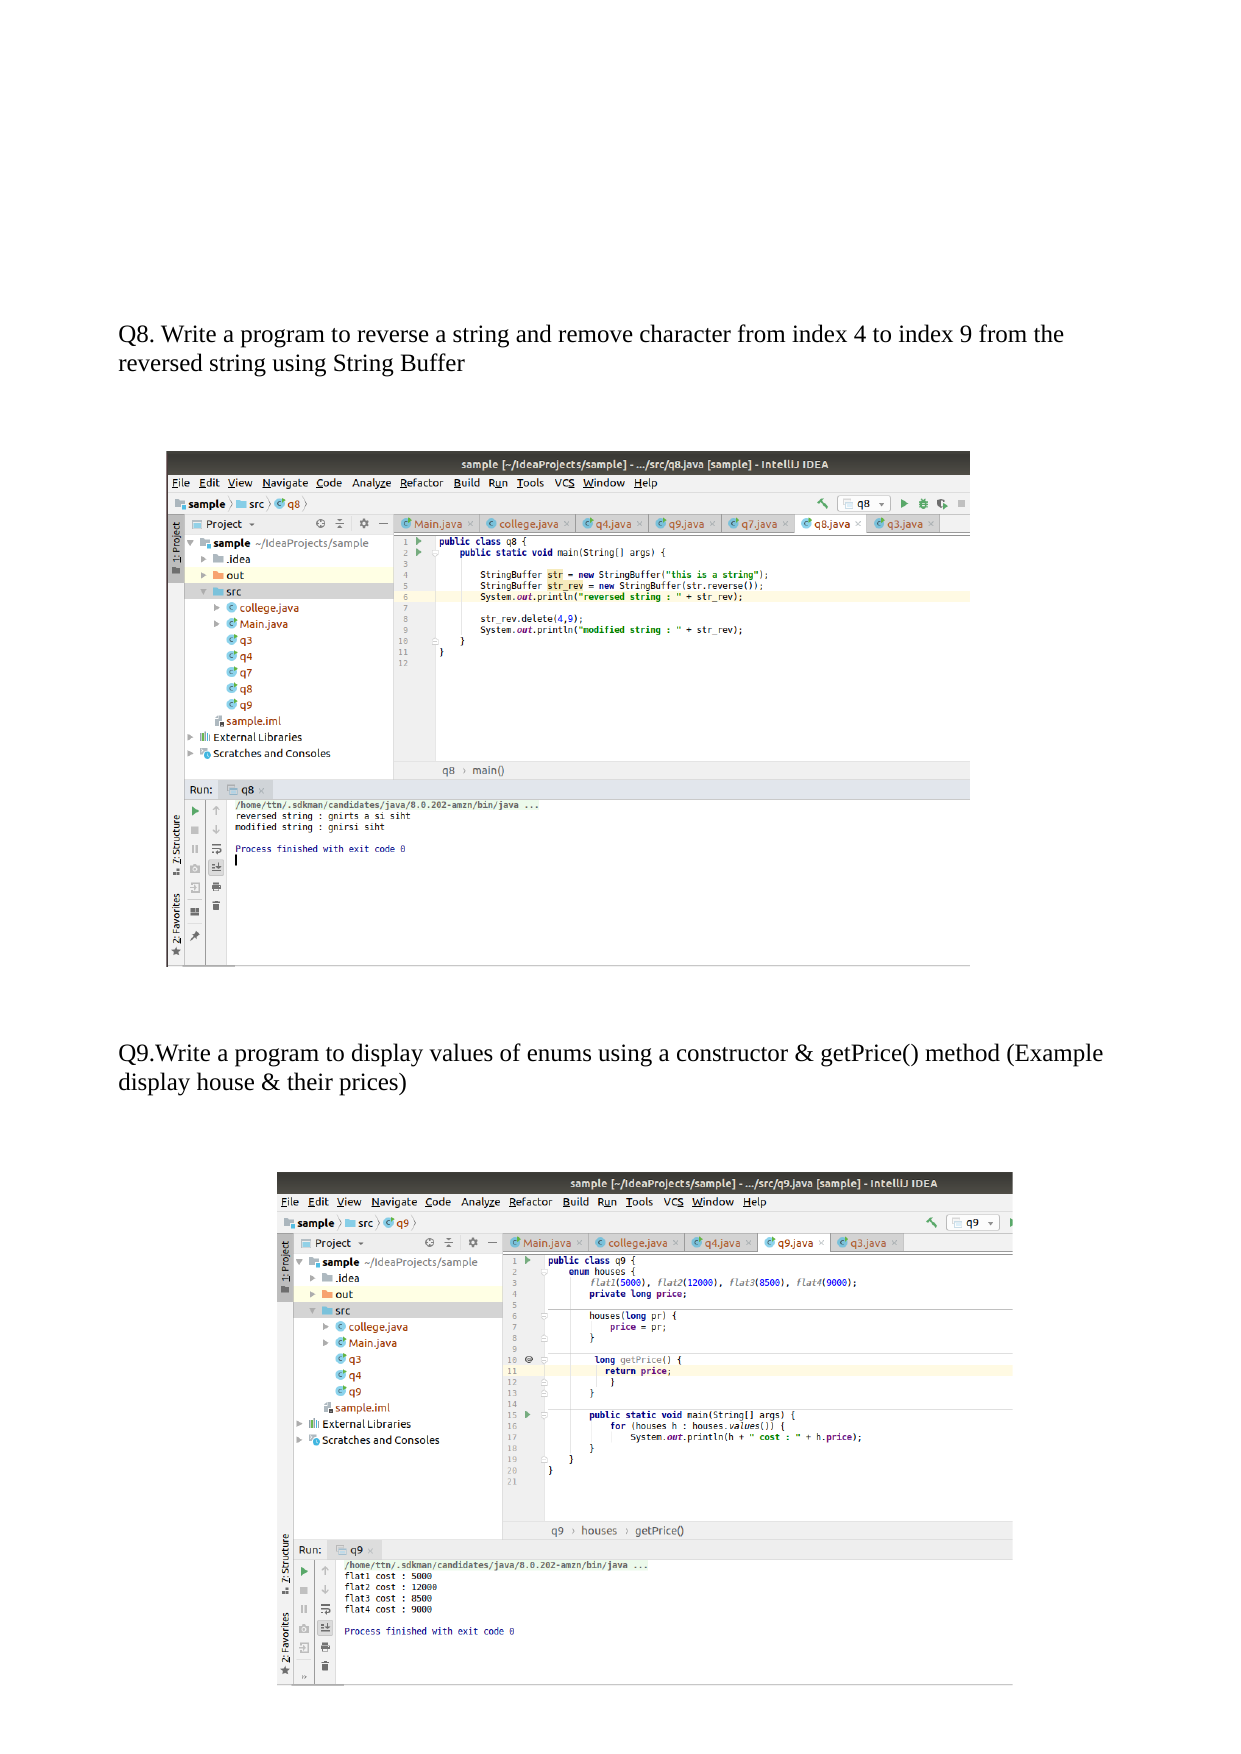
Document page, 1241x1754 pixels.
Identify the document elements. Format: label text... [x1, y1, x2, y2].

picture [166, 451, 970, 967]
text Q9.Write a program to display values of enums using a constructor & getPrice() method (Example display house & their prices) [118, 1009, 1122, 1096]
picture [277, 1172, 1013, 1686]
text Q8. Write a program to reverse a string and remove character from index 4 to index 9 from the reversed string using String Buffer [118, 291, 1122, 377]
